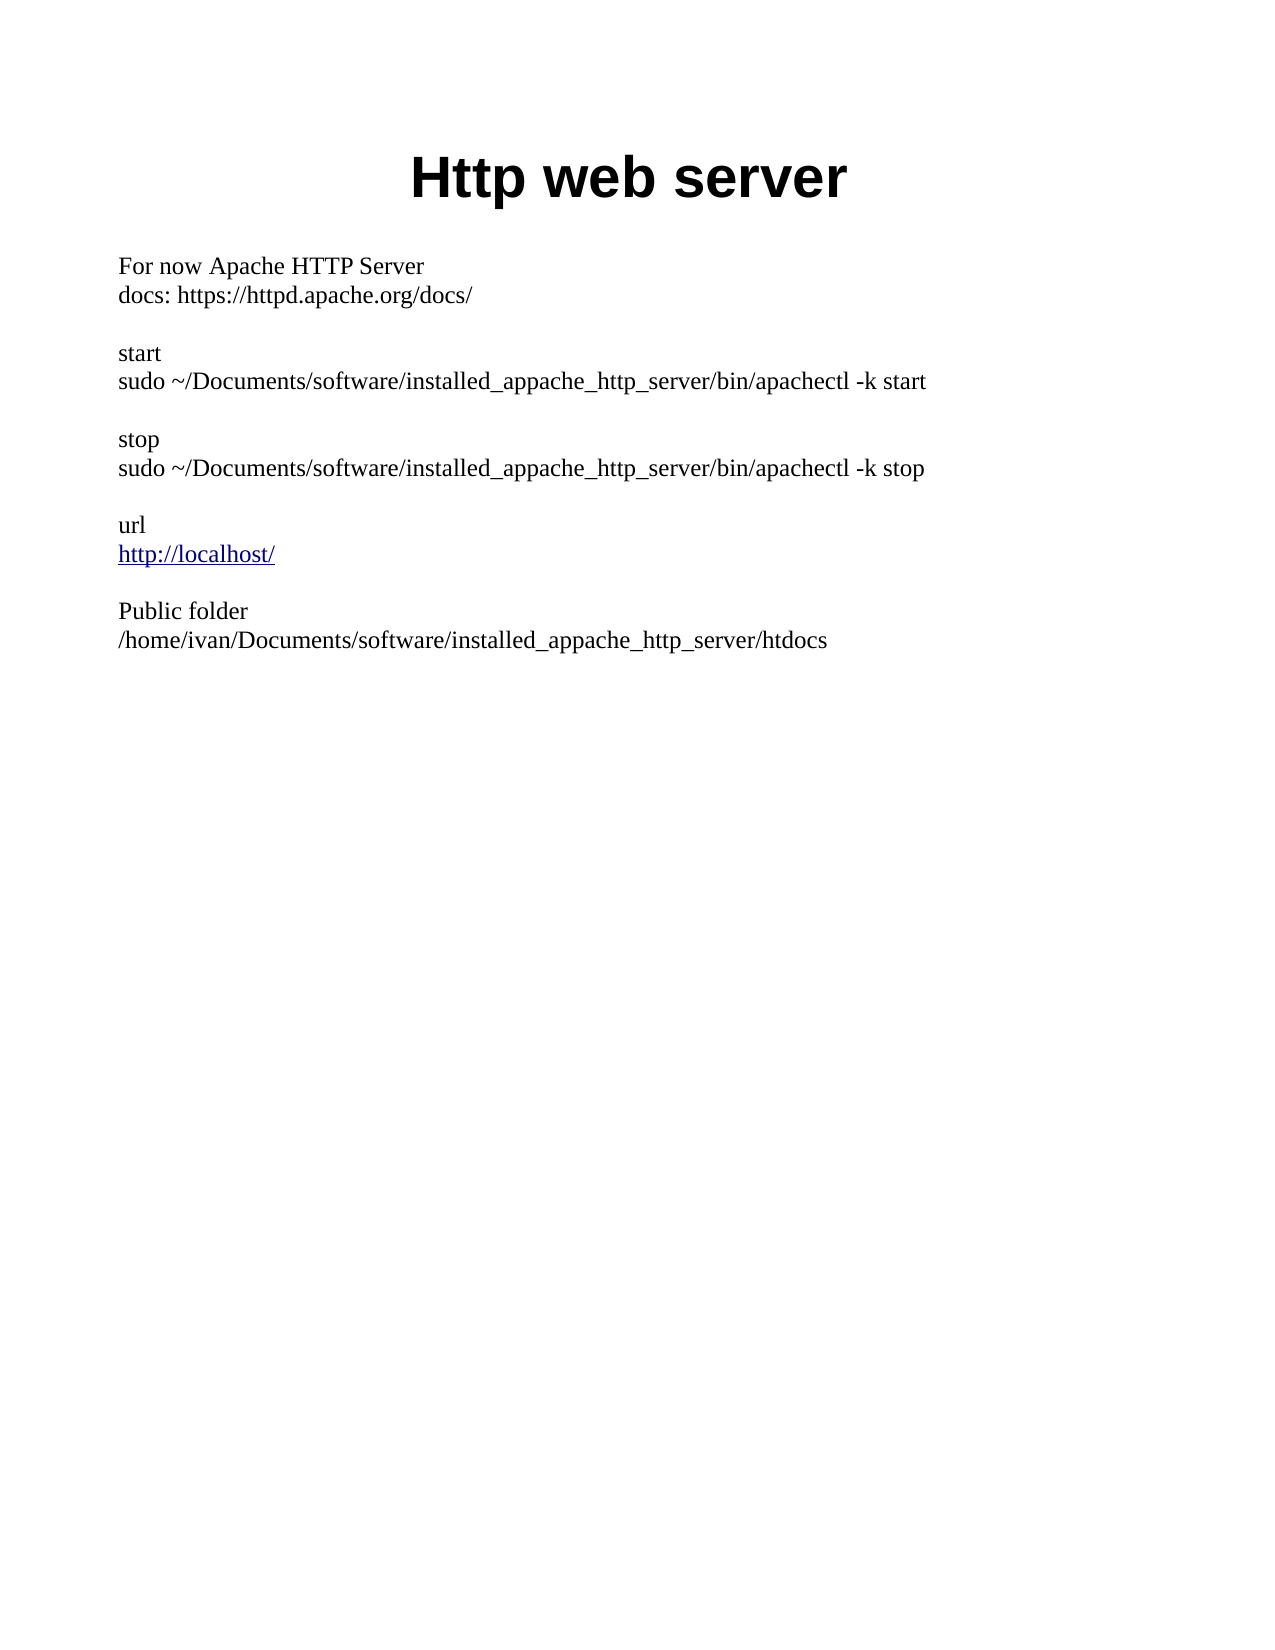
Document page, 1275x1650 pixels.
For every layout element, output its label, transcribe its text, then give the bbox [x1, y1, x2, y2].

text url [118, 510, 1157, 539]
text /home/ivan/Documents/software/installed_appache_http_server/htdocs [118, 625, 1157, 654]
text sudo ~/Documents/software/installed_appache_http_server/bin/apachectl -k start [118, 366, 1157, 395]
text stop [118, 424, 1157, 453]
text start [118, 338, 1157, 366]
title Http web server [118, 143, 1157, 210]
text docs: https://httpd.apache.org/docs/ [118, 280, 1157, 309]
text http://localhost/ [118, 539, 1157, 568]
text sudo ~/Documents/software/installed_appache_http_server/bin/apachectl -k stop [118, 453, 1157, 481]
text For now Apache HTTP Server [118, 251, 1157, 280]
text Public folder [118, 596, 1157, 625]
